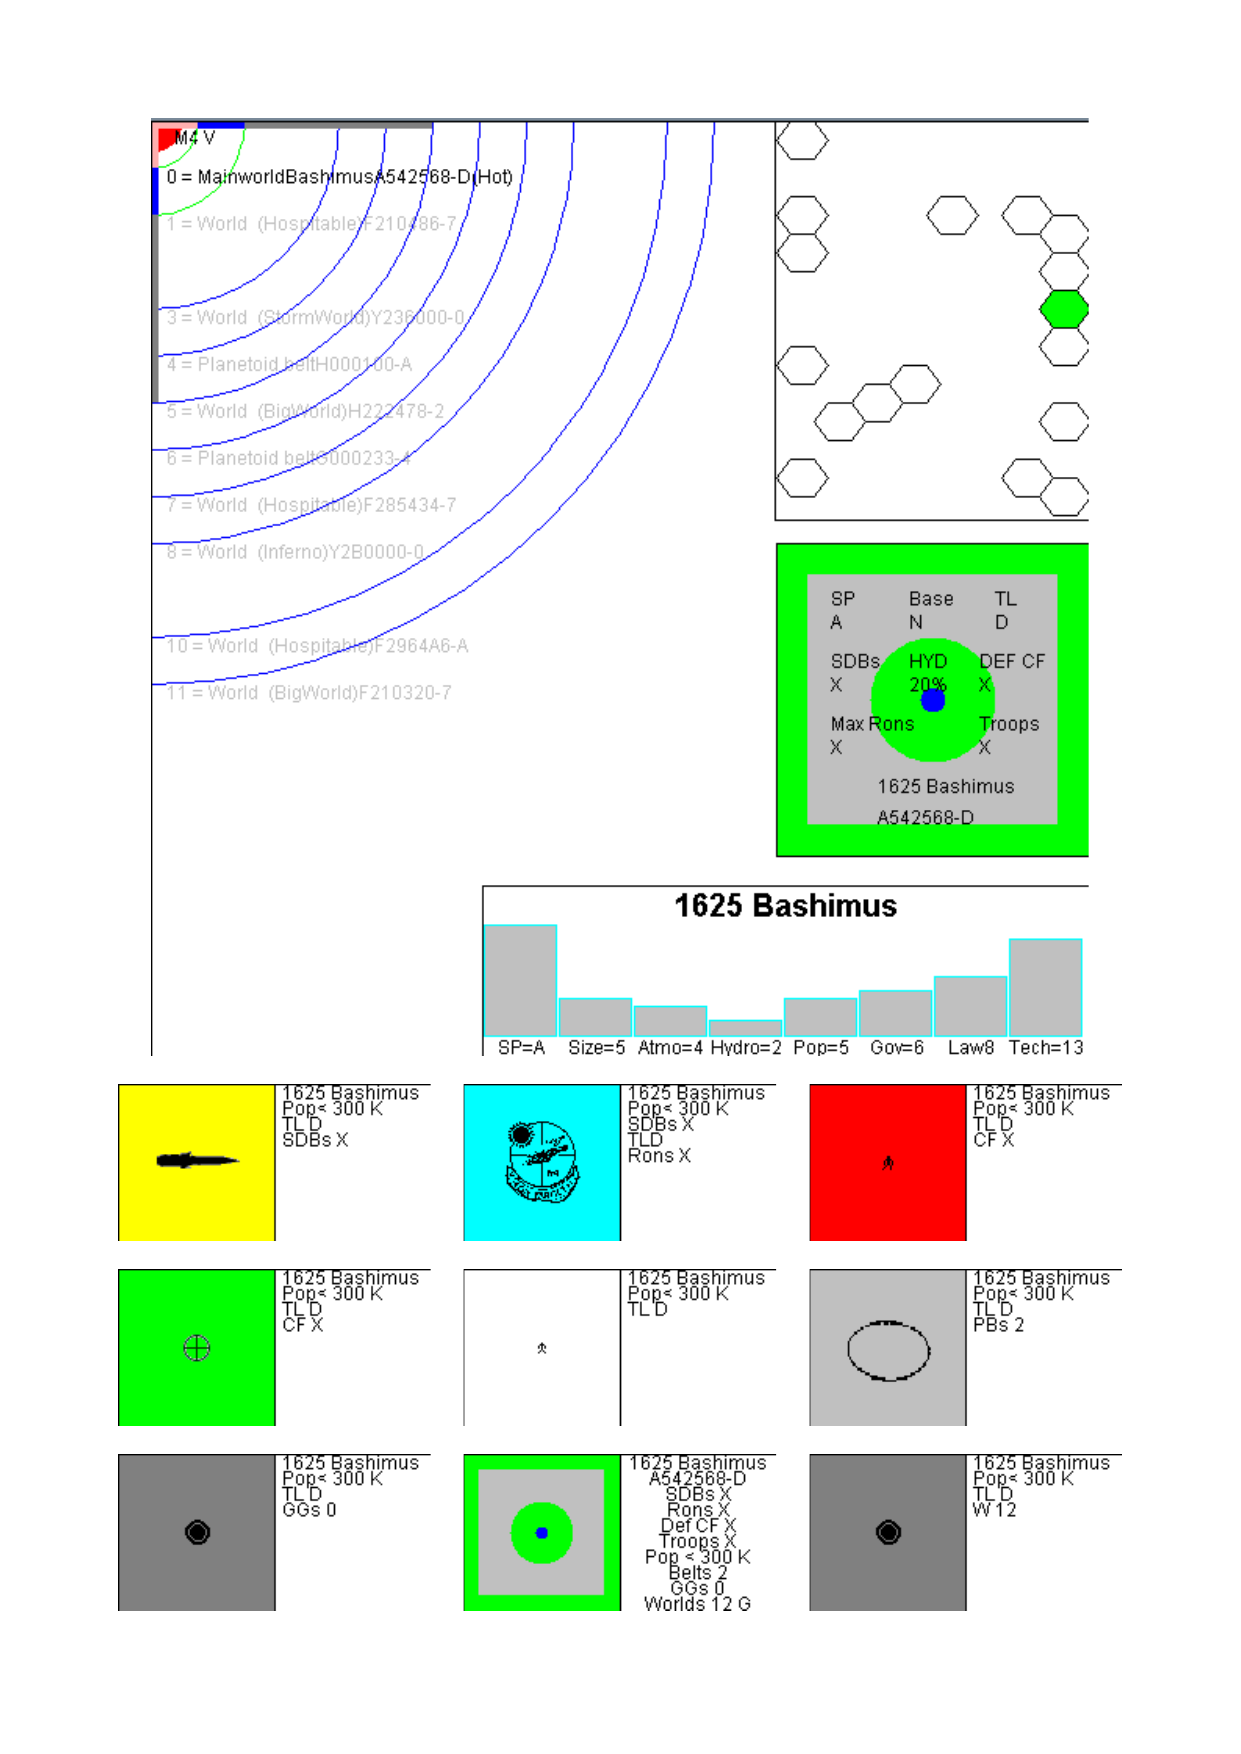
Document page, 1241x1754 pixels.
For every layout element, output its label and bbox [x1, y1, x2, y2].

picture [463, 1454, 777, 1611]
picture [809, 1084, 1122, 1241]
picture [463, 1084, 777, 1241]
picture [118, 1454, 431, 1611]
picture [463, 1269, 777, 1426]
picture [118, 1084, 431, 1241]
picture [118, 1269, 431, 1426]
picture [151, 118, 1089, 1056]
picture [809, 1269, 1122, 1426]
picture [809, 1454, 1122, 1611]
